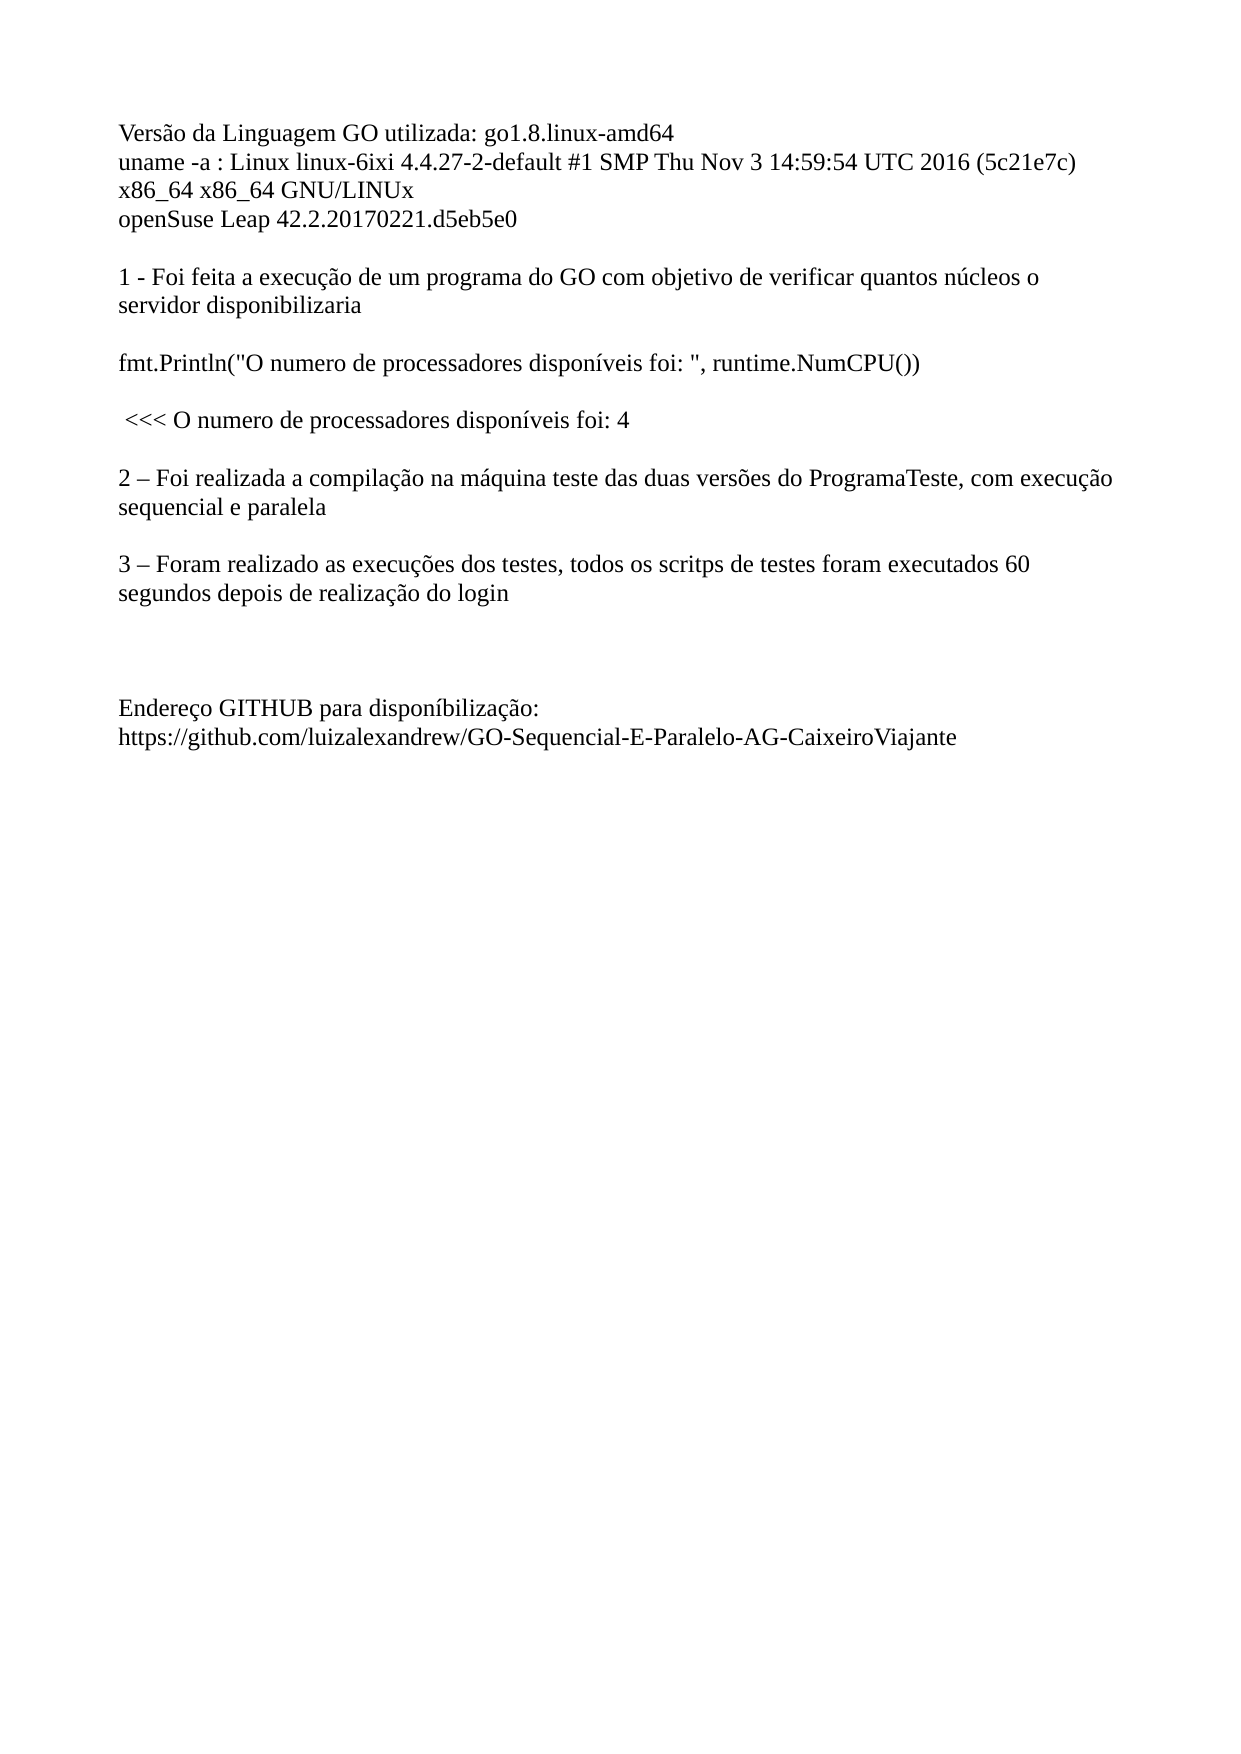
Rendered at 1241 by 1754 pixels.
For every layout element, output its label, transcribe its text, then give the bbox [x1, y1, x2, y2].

text 1 - Foi feita a execução de um programa do GO com objetivo de verificar quantos núcleos o servidor disponibilizaria [118, 262, 1122, 319]
text Versão da Linguagem GO utilizada: go1.8.linux-amd64 [118, 118, 1122, 147]
text Endereço GITHUB para disponíbilização: [118, 693, 1122, 722]
text uname -a : Linux linux-6ixi 4.4.27-2-default #1 SMP Thu Nov 3 14:59:54 UTC 2016 (5c21e7c) x86_64 x86_64 GNU/LINUx [118, 147, 1122, 204]
text 2 – Foi realizada a compilação na máquina teste das duas versões do ProgramaTeste, com execução sequencial e paralela [118, 463, 1122, 521]
text 3 – Foram realizado as execuções dos testes, todos os scritps de testes foram executados 60 segundos depois de realização do login [118, 549, 1122, 607]
text openSuse Leap 42.2.20170221.d5eb5e0 [118, 204, 1122, 233]
text <<< O numero de processadores disponíveis foi: 4 [118, 406, 1122, 434]
text https://github.com/luizalexandrew/GO-Sequencial-E-Paralelo-AG-CaixeiroViajante [118, 722, 1122, 751]
text fmt.Println("O numero de processadores disponíveis foi: ", runtime.NumCPU()) [118, 348, 1122, 377]
